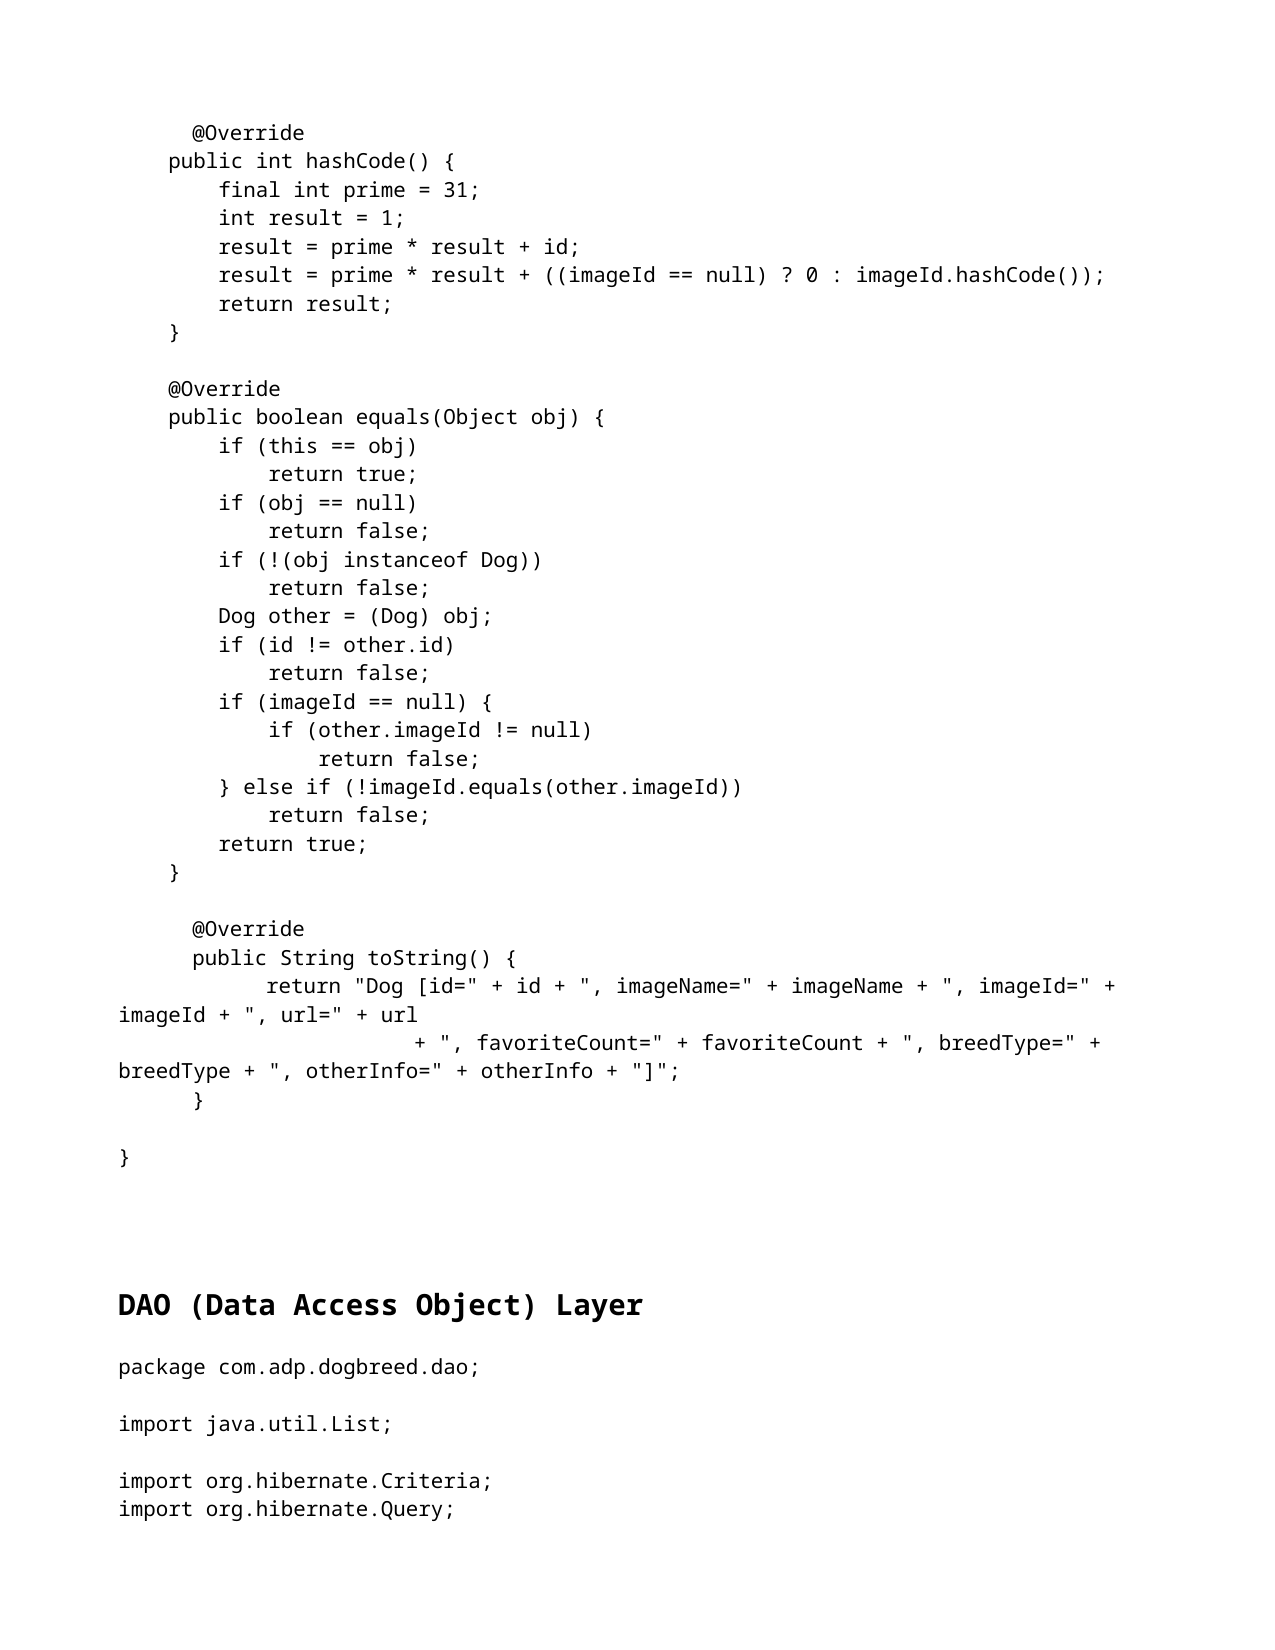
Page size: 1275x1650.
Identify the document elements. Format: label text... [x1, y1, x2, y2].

text @Override [118, 374, 1157, 402]
text return false; [118, 573, 1157, 602]
text import org.hibernate.Query; [118, 1494, 1157, 1523]
text public String toString() { [118, 943, 1157, 971]
text return "Dog [id=" + id + ", imageName=" + imageName + ", imageId=" + imageId + ", url=" + url [118, 971, 1157, 1028]
text return false; [118, 516, 1157, 545]
text if (other.imageId != null) [118, 715, 1157, 744]
text package com.adp.dogbreed.dao; [118, 1352, 1157, 1381]
text result = prime * result + id; [118, 232, 1157, 260]
text @Override [118, 914, 1157, 943]
text return false; [118, 658, 1157, 687]
text } else if (!imageId.equals(other.imageId)) [118, 772, 1157, 801]
text if (obj == null) [118, 488, 1157, 516]
text } [118, 1142, 1157, 1170]
text if (!(obj instanceof Dog)) [118, 545, 1157, 573]
text result = prime * result + ((imageId == null) ? 0 : imageId.hashCode()); [118, 260, 1157, 289]
text return true; [118, 459, 1157, 488]
text public int hashCode() { [118, 147, 1157, 175]
text } [118, 1085, 1157, 1113]
text public boolean equals(Object obj) { [118, 402, 1157, 431]
text DAO (Data Access Object) Layer [118, 1284, 1157, 1324]
text import java.util.List; [118, 1409, 1157, 1437]
text import org.hibernate.Criteria; [118, 1466, 1157, 1494]
text final int prime = 31; [118, 175, 1157, 203]
text if (this == obj) [118, 431, 1157, 459]
text if (id != other.id) [118, 630, 1157, 658]
text return false; [118, 744, 1157, 772]
text Dog other = (Dog) obj; [118, 602, 1157, 630]
text } [118, 317, 1157, 346]
text return false; [118, 801, 1157, 829]
text return result; [118, 289, 1157, 317]
text int result = 1; [118, 203, 1157, 232]
text + ", favoriteCount=" + favoriteCount + ", breedType=" + breedType + ", otherInfo=" + otherInfo + "]"; [118, 1028, 1157, 1085]
text if (imageId == null) { [118, 687, 1157, 715]
text return true; [118, 829, 1157, 857]
text @Override [118, 118, 1157, 147]
text } [118, 857, 1157, 886]
